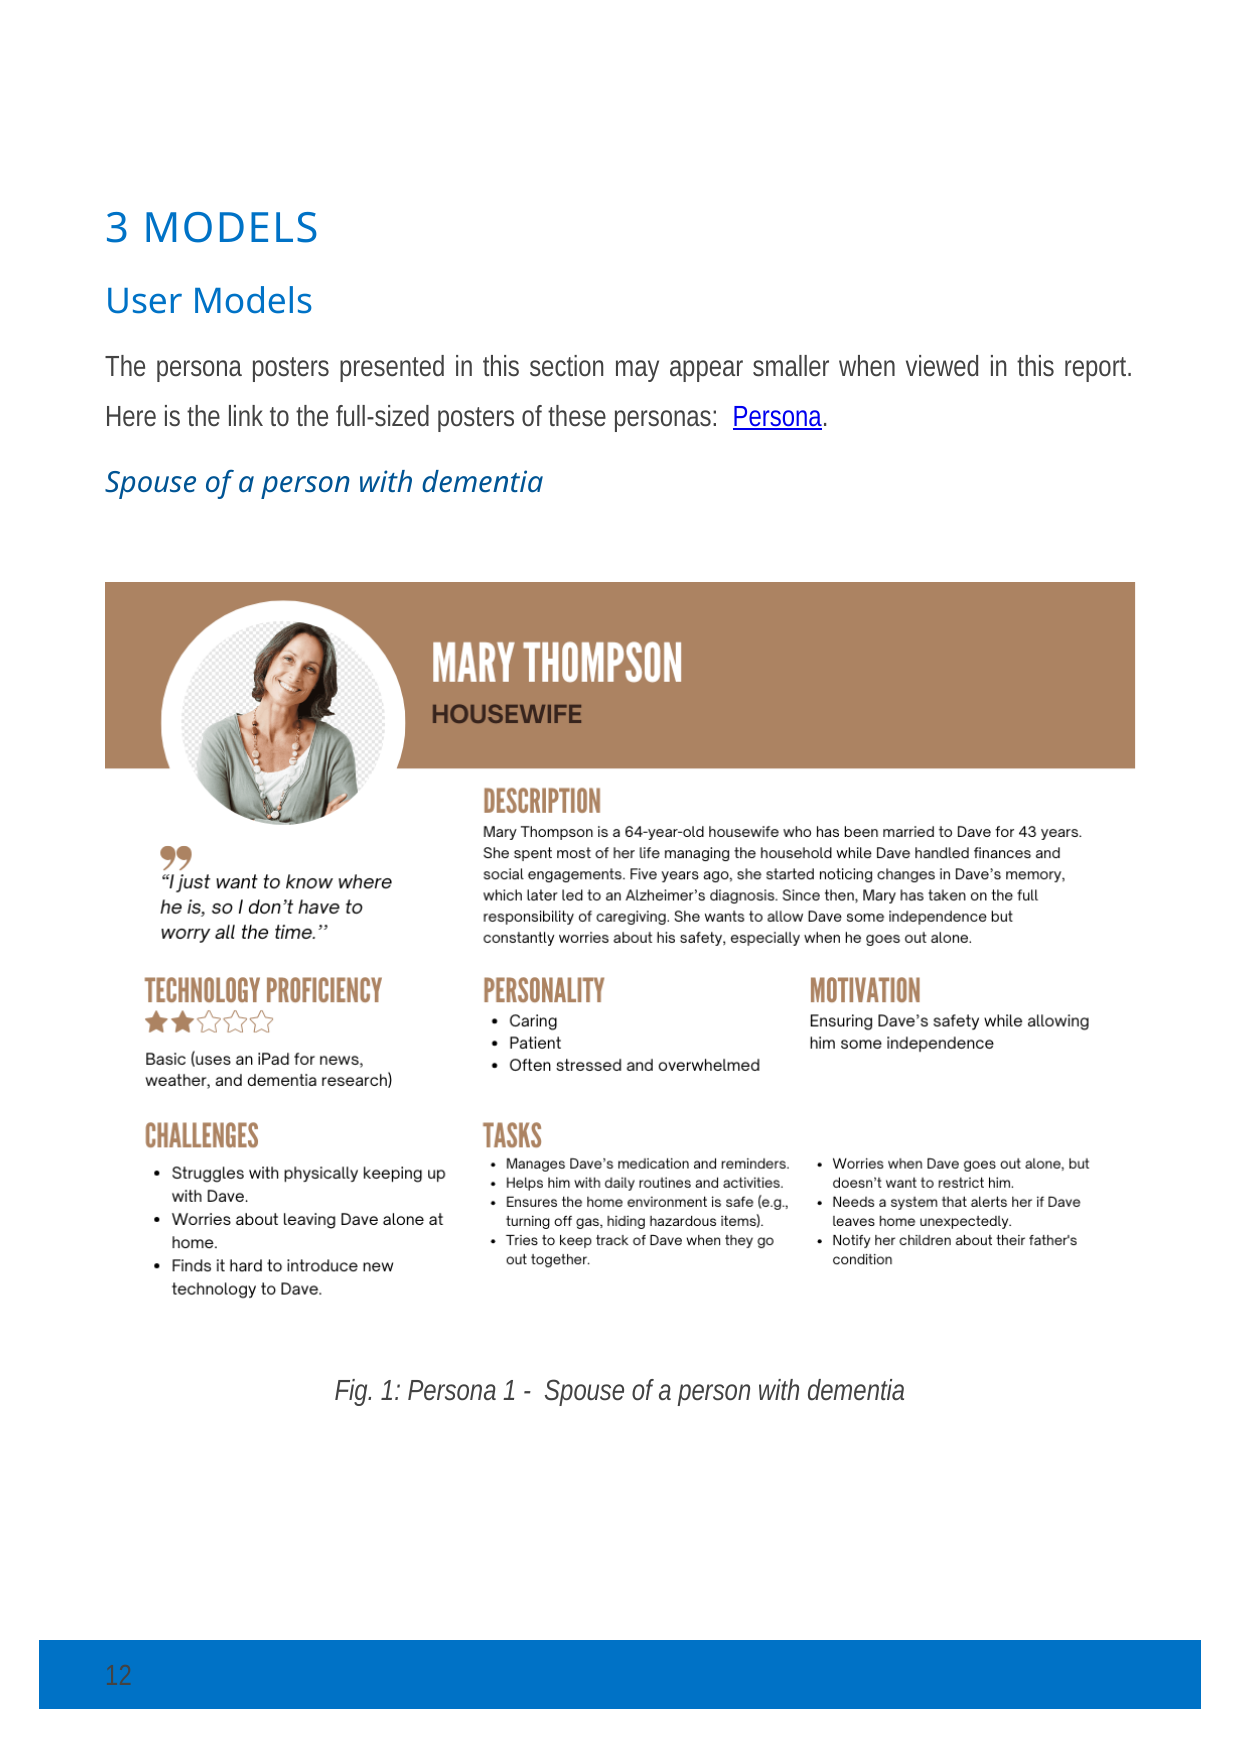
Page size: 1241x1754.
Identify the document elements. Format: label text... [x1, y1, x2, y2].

subtitle 3 Models [105, 198, 1135, 255]
subtitle User Models [105, 276, 1135, 324]
text The persona posters presented in this section may appear smaller when viewed in this report. Here is the link to the full-sized posters of these personas: Persona. [105, 349, 1135, 432]
subtitle Spouse of a person with dementia [105, 462, 1135, 501]
picture [105, 582, 1136, 1356]
text Fig. 1: Persona 1 - Spouse of a person with dementia [105, 1373, 1135, 1406]
